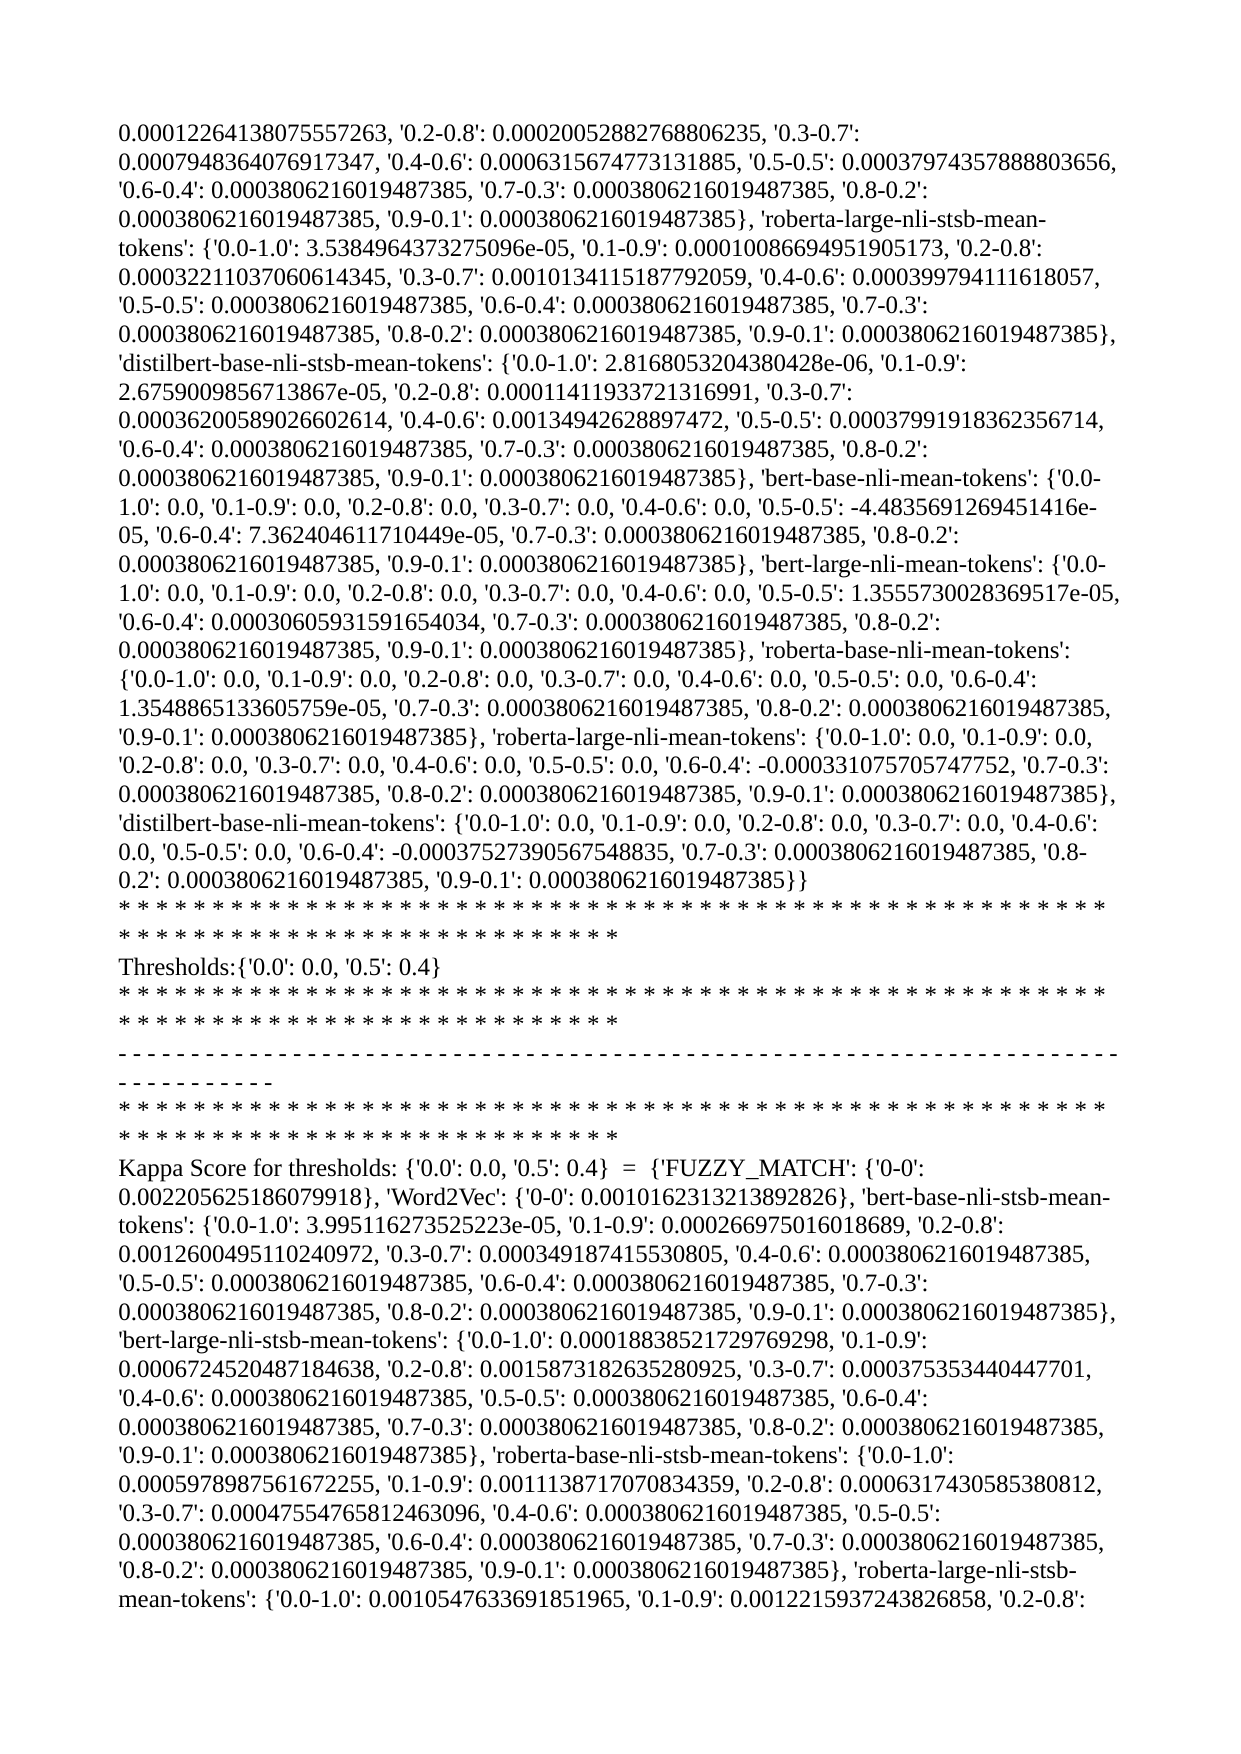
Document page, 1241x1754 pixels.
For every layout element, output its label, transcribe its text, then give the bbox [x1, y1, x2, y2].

text * * * * * * * * * * * * * * * * * * * * * * * * * * * * * * * * * * * * * * * * * * * * * * * * * * * * * * * * * * * * * * * * * * * * * * * * * * * * * * * * [118, 894, 1122, 952]
text Kappa Score for thresholds: {'0.0': 0.0, '0.5': 0.4} = {'FUZZY_MATCH': {'0-0': 0.002205625186079918}, 'Word2Vec': {'0-0': 0.0010162313213892826}, 'bert-base-nli-stsb-mean-tokens': {'0.0-1.0': 3.995116273525223e-05, '0.1-0.9': 0.000266975016018689, '0.2-0.8': 0.0012600495110240972, '0.3-0.7': 0.000349187415530805, '0.4-0.6': 0.0003806216019487385, '0.5-0.5': 0.0003806216019487385, '0.6-0.4': 0.0003806216019487385, '0.7-0.3': 0.0003806216019487385, '0.8-0.2': 0.0003806216019487385, '0.9-0.1': 0.0003806216019487385}, 'bert-large-nli-stsb-mean-tokens': {'0.0-1.0': 0.00018838521729769298, '0.1-0.9': 0.0006724520487184638, '0.2-0.8': 0.0015873182635280925, '0.3-0.7': 0.000375353440447701, '0.4-0.6': 0.0003806216019487385, '0.5-0.5': 0.0003806216019487385, '0.6-0.4': 0.0003806216019487385, '0.7-0.3': 0.0003806216019487385, '0.8-0.2': 0.0003806216019487385, '0.9-0.1': 0.0003806216019487385}, 'roberta-base-nli-stsb-mean-tokens': {'0.0-1.0': 0.0005978987561672255, '0.1-0.9': 0.0011138717070834359, '0.2-0.8': 0.0006317430585380812, '0.3-0.7': 0.00047554765812463096, '0.4-0.6': 0.0003806216019487385, '0.5-0.5': 0.0003806216019487385, '0.6-0.4': 0.0003806216019487385, '0.7-0.3': 0.0003806216019487385, '0.8-0.2': 0.0003806216019487385, '0.9-0.1': 0.0003806216019487385}, 'roberta-large-nli-stsb-mean-tokens': {'0.0-1.0': 0.0010547633691851965, '0.1-0.9': 0.0012215937243826858, '0.2-0.8': [118, 1153, 1122, 1613]
text - - - - - - - - - - - - - - - - - - - - - - - - - - - - - - - - - - - - - - - - - - - - - - - - - - - - - - - - - - - - - - - - - - - - - - - - - - - - - - - - [118, 1038, 1122, 1096]
text Thresholds:{'0.0': 0.0, '0.5': 0.4} [118, 952, 1122, 981]
text * * * * * * * * * * * * * * * * * * * * * * * * * * * * * * * * * * * * * * * * * * * * * * * * * * * * * * * * * * * * * * * * * * * * * * * * * * * * * * * * [118, 1096, 1122, 1153]
text 0.00012264138075557263, '0.2-0.8': 0.00020052882768806235, '0.3-0.7': 0.0007948364076917347, '0.4-0.6': 0.0006315674773131885, '0.5-0.5': 0.00037974357888803656, '0.6-0.4': 0.0003806216019487385, '0.7-0.3': 0.0003806216019487385, '0.8-0.2': 0.0003806216019487385, '0.9-0.1': 0.0003806216019487385}, 'roberta-large-nli-stsb-mean-tokens': {'0.0-1.0': 3.5384964373275096e-05, '0.1-0.9': 0.00010086694951905173, '0.2-0.8': 0.00032211037060614345, '0.3-0.7': 0.0010134115187792059, '0.4-0.6': 0.000399794111618057, '0.5-0.5': 0.0003806216019487385, '0.6-0.4': 0.0003806216019487385, '0.7-0.3': 0.0003806216019487385, '0.8-0.2': 0.0003806216019487385, '0.9-0.1': 0.0003806216019487385}, 'distilbert-base-nli-stsb-mean-tokens': {'0.0-1.0': 2.8168053204380428e-06, '0.1-0.9': 2.6759009856713867e-05, '0.2-0.8': 0.00011411933721316991, '0.3-0.7': 0.00036200589026602614, '0.4-0.6': 0.00134942628897472, '0.5-0.5': 0.00037991918362356714, '0.6-0.4': 0.0003806216019487385, '0.7-0.3': 0.0003806216019487385, '0.8-0.2': 0.0003806216019487385, '0.9-0.1': 0.0003806216019487385}, 'bert-base-nli-mean-tokens': {'0.0-1.0': 0.0, '0.1-0.9': 0.0, '0.2-0.8': 0.0, '0.3-0.7': 0.0, '0.4-0.6': 0.0, '0.5-0.5': -4.4835691269451416e-05, '0.6-0.4': 7.362404611710449e-05, '0.7-0.3': 0.0003806216019487385, '0.8-0.2': 0.0003806216019487385, '0.9-0.1': 0.0003806216019487385}, 'bert-large-nli-mean-tokens': {'0.0-1.0': 0.0, '0.1-0.9': 0.0, '0.2-0.8': 0.0, '0.3-0.7': 0.0, '0.4-0.6': 0.0, '0.5-0.5': 1.3555730028369517e-05, '0.6-0.4': 0.00030605931591654034, '0.7-0.3': 0.0003806216019487385, '0.8-0.2': 0.0003806216019487385, '0.9-0.1': 0.0003806216019487385}, 'roberta-base-nli-mean-tokens': {'0.0-1.0': 0.0, '0.1-0.9': 0.0, '0.2-0.8': 0.0, '0.3-0.7': 0.0, '0.4-0.6': 0.0, '0.5-0.5': 0.0, '0.6-0.4': 1.3548865133605759e-05, '0.7-0.3': 0.0003806216019487385, '0.8-0.2': 0.0003806216019487385, '0.9-0.1': 0.0003806216019487385}, 'roberta-large-nli-mean-tokens': {'0.0-1.0': 0.0, '0.1-0.9': 0.0, '0.2-0.8': 0.0, '0.3-0.7': 0.0, '0.4-0.6': 0.0, '0.5-0.5': 0.0, '0.6-0.4': -0.000331075705747752, '0.7-0.3': 0.0003806216019487385, '0.8-0.2': 0.0003806216019487385, '0.9-0.1': 0.0003806216019487385}, 'distilbert-base-nli-mean-tokens': {'0.0-1.0': 0.0, '0.1-0.9': 0.0, '0.2-0.8': 0.0, '0.3-0.7': 0.0, '0.4-0.6': 0.0, '0.5-0.5': 0.0, '0.6-0.4': -0.00037527390567548835, '0.7-0.3': 0.0003806216019487385, '0.8-0.2': 0.0003806216019487385, '0.9-0.1': 0.0003806216019487385}} [118, 118, 1122, 894]
text * * * * * * * * * * * * * * * * * * * * * * * * * * * * * * * * * * * * * * * * * * * * * * * * * * * * * * * * * * * * * * * * * * * * * * * * * * * * * * * * [118, 981, 1122, 1038]
